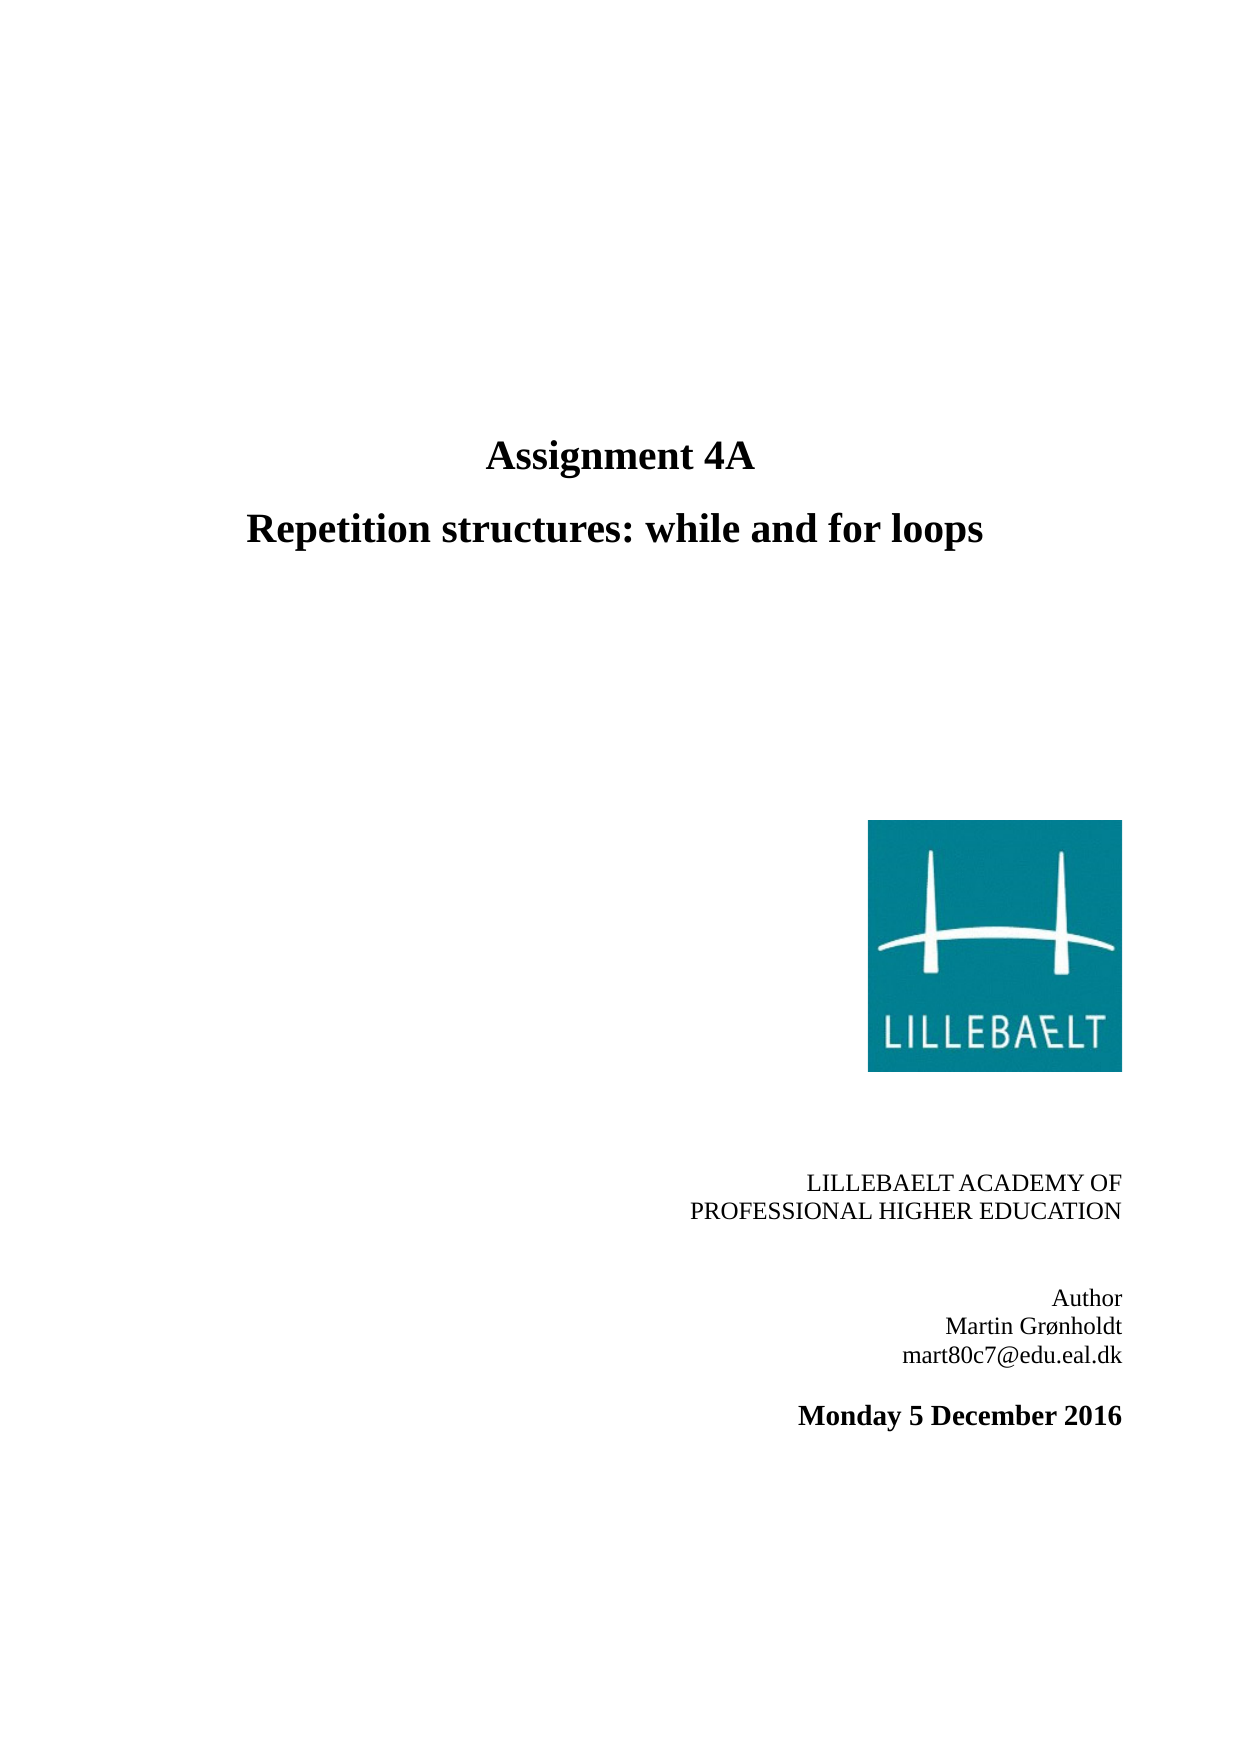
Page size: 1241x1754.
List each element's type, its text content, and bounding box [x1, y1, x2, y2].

picture [867, 820, 1123, 1072]
text Monday 5 December 2016 [118, 1398, 1122, 1431]
text Martin Grønholdt [118, 1311, 1122, 1340]
text Author [118, 1283, 1122, 1311]
text mart80c7@edu.eal.dk [118, 1340, 1122, 1369]
text LILLEBAELT ACADEMY OF [118, 1168, 1122, 1196]
title Assignment 4A [118, 431, 1122, 478]
title Repetition structures: while and for loops [118, 503, 1122, 551]
text PROFESSIONAL HIGHER EDUCATION [118, 1196, 1122, 1225]
